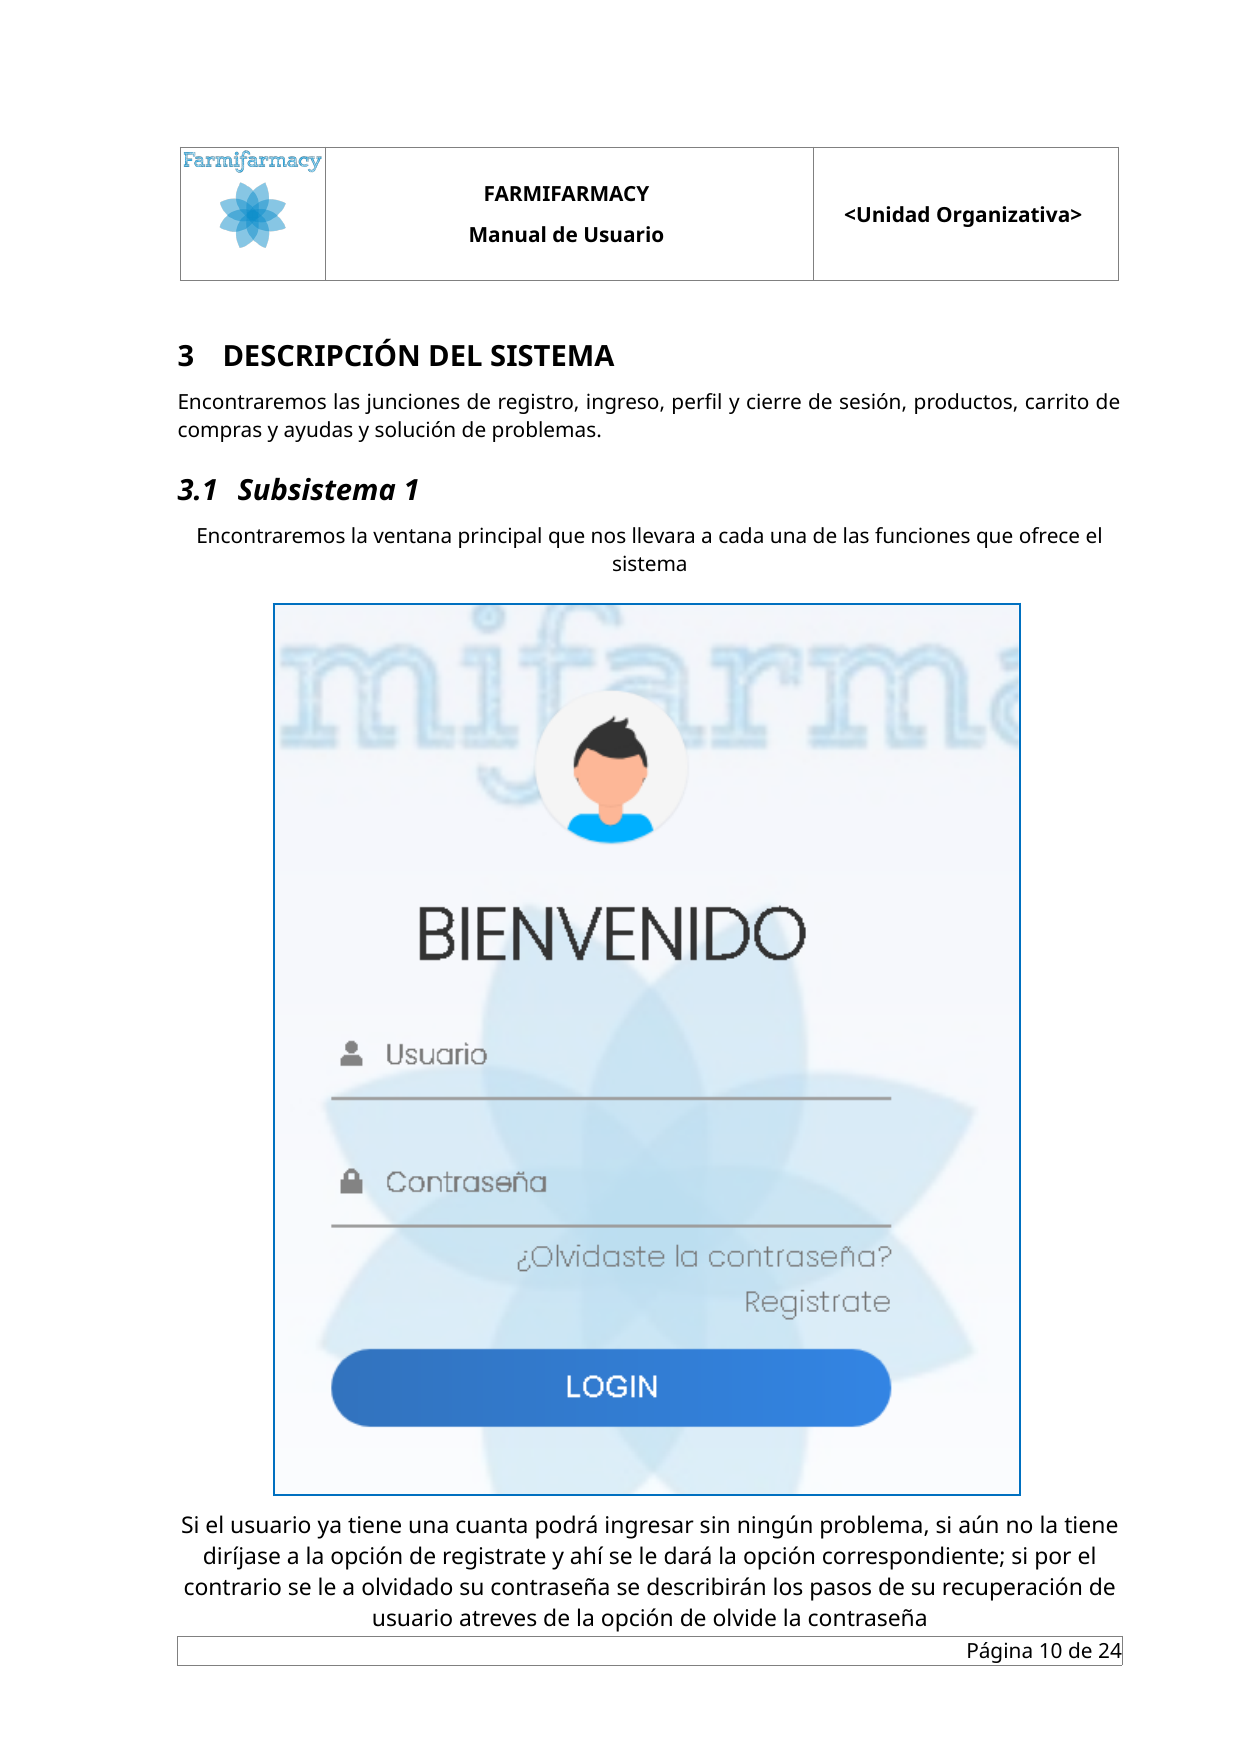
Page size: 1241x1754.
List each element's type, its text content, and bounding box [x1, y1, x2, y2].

subtitle Subsistema 1 [177, 469, 1122, 508]
text Si el usuario ya tiene una cuanta podrá ingresar sin ningún problema, si aún no la tiene diríjase a la opción de registrate y ahí se le dará la opción correspondiente; si por el contrario se le a olvidado su contraseña se describirán los pasos de su recuperación de usuario atreves de la opción de olvide la contraseña [177, 1509, 1122, 1634]
text Encontraremos las junciones de registro, ingreso, perfil y cierre de sesión, productos, carrito de compras y ayudas y solución de problemas. [177, 387, 1122, 444]
text Encontraremos la ventana principal que nos llevara a cada una de las funciones que ofrece el sistema [177, 521, 1122, 578]
subtitle DESCRIPCIÓN DEL SISTEMA [177, 335, 1122, 374]
